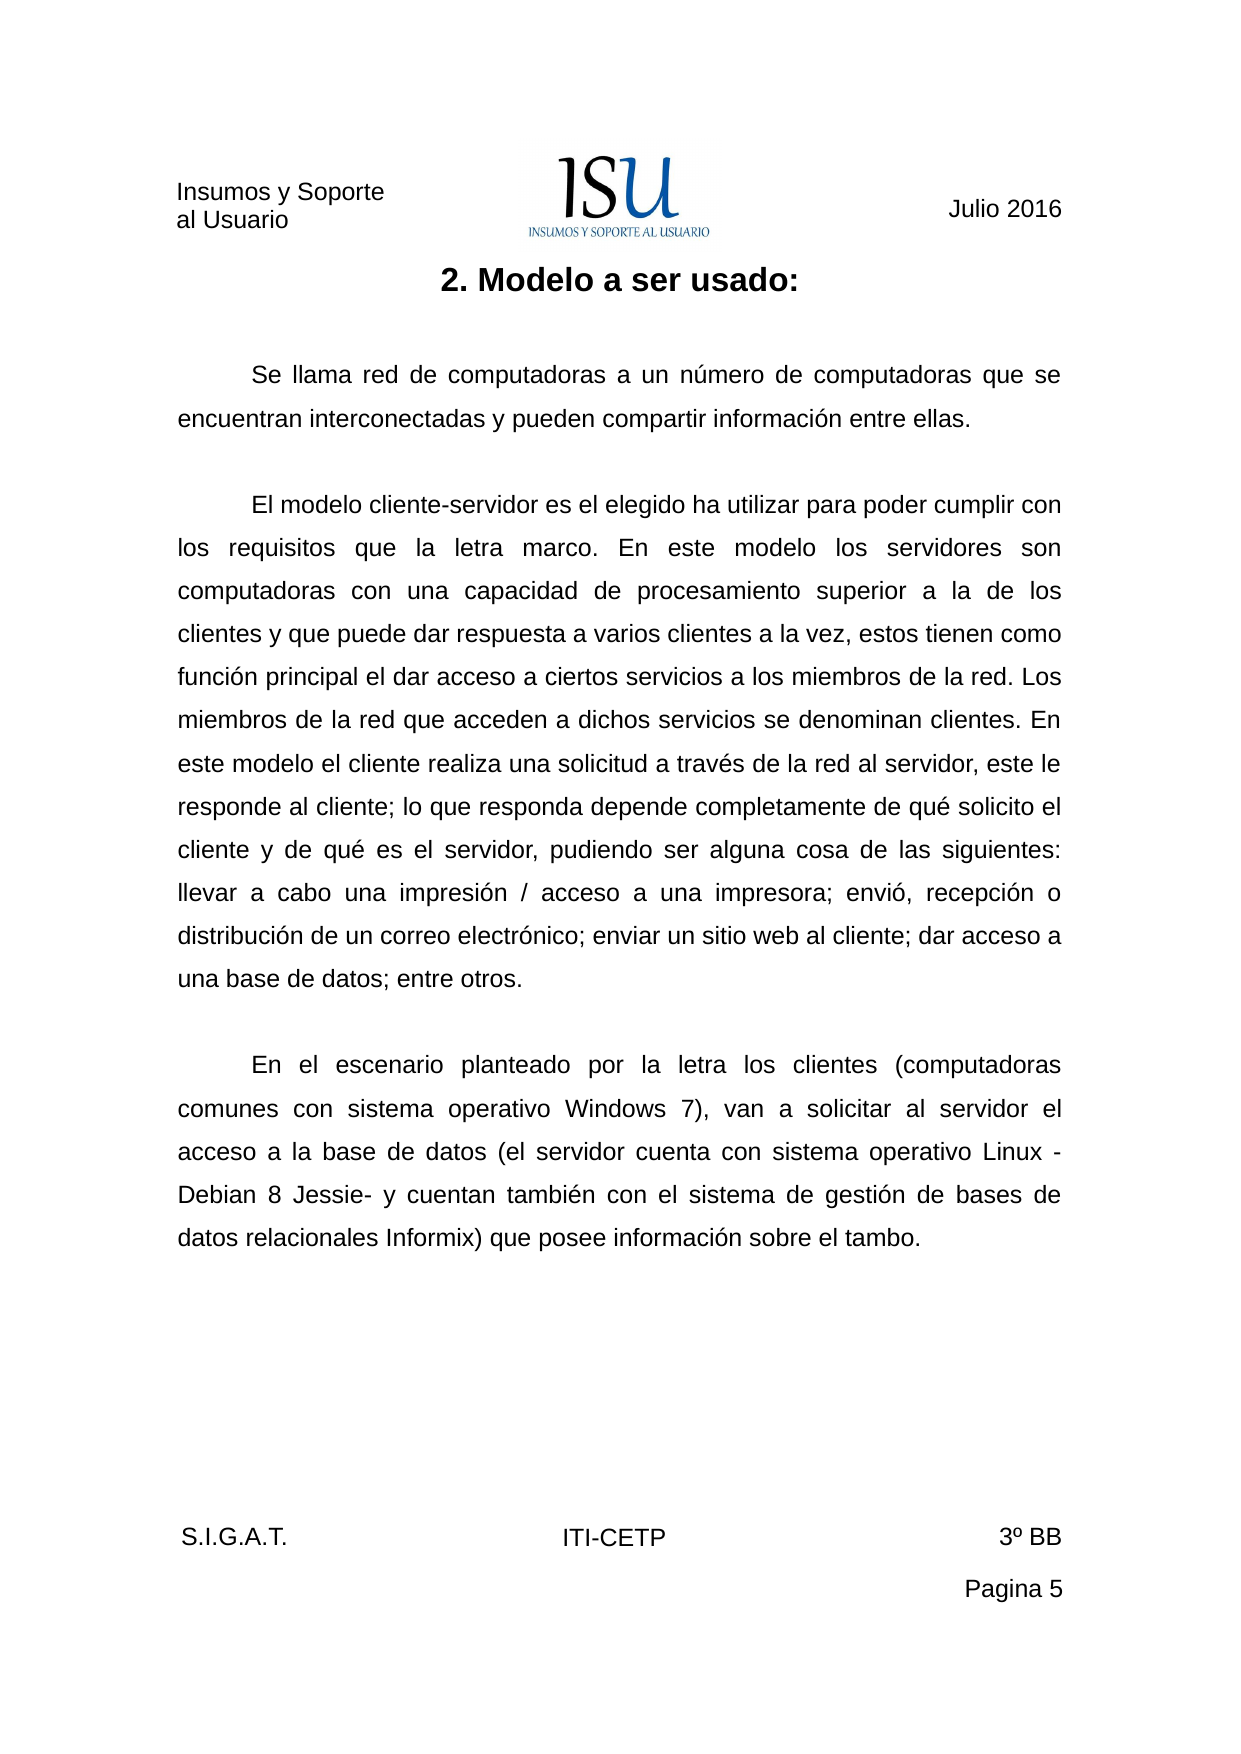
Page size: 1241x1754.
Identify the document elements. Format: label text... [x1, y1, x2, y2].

text El modelo cliente-servidor es el elegido ha utilizar para poder cumplir con los requisitos que la letra marco. En este modelo los servidores son computadoras con una capacidad de procesamiento superior a la de los clientes y que puede dar respuesta a varios clientes a la vez, estos tienen como función principal el dar acceso a ciertos servicios a los miembros de la red. Los miembros de la red que acceden a dichos servicios se denominan clientes. En este modelo el cliente realiza una solicitud a través de la red al servidor, este le responde al cliente; lo que responda depende completamente de qué solicito el cliente y de qué es el servidor, pudiendo ser alguna cosa de las siguientes: llevar a cabo una impresión / acceso a una impresora; envió, recepción o distribución de un correo electrónico; enviar un sitio web al cliente; dar acceso a una base de datos; entre otros. [177, 490, 1063, 993]
text Se llama red de computadoras a un número de computadoras que se encuentran interconectadas y pueden compartir información entre ellas. [177, 361, 1063, 432]
text 2. Modelo a ser usado: [177, 260, 1063, 298]
text En el escenario planteado por la letra los clientes (computadoras comunes con sistema operativo Windows 7), van a solicitar al servidor el acceso a la base de datos (el servidor cuenta con sistema operativo Linux -Debian 8 Jessie- y cuentan también con el sistema de gestión de bases de datos relacionales Informix) que posee información sobre el tambo. [177, 1051, 1063, 1252]
picture [517, 138, 723, 252]
